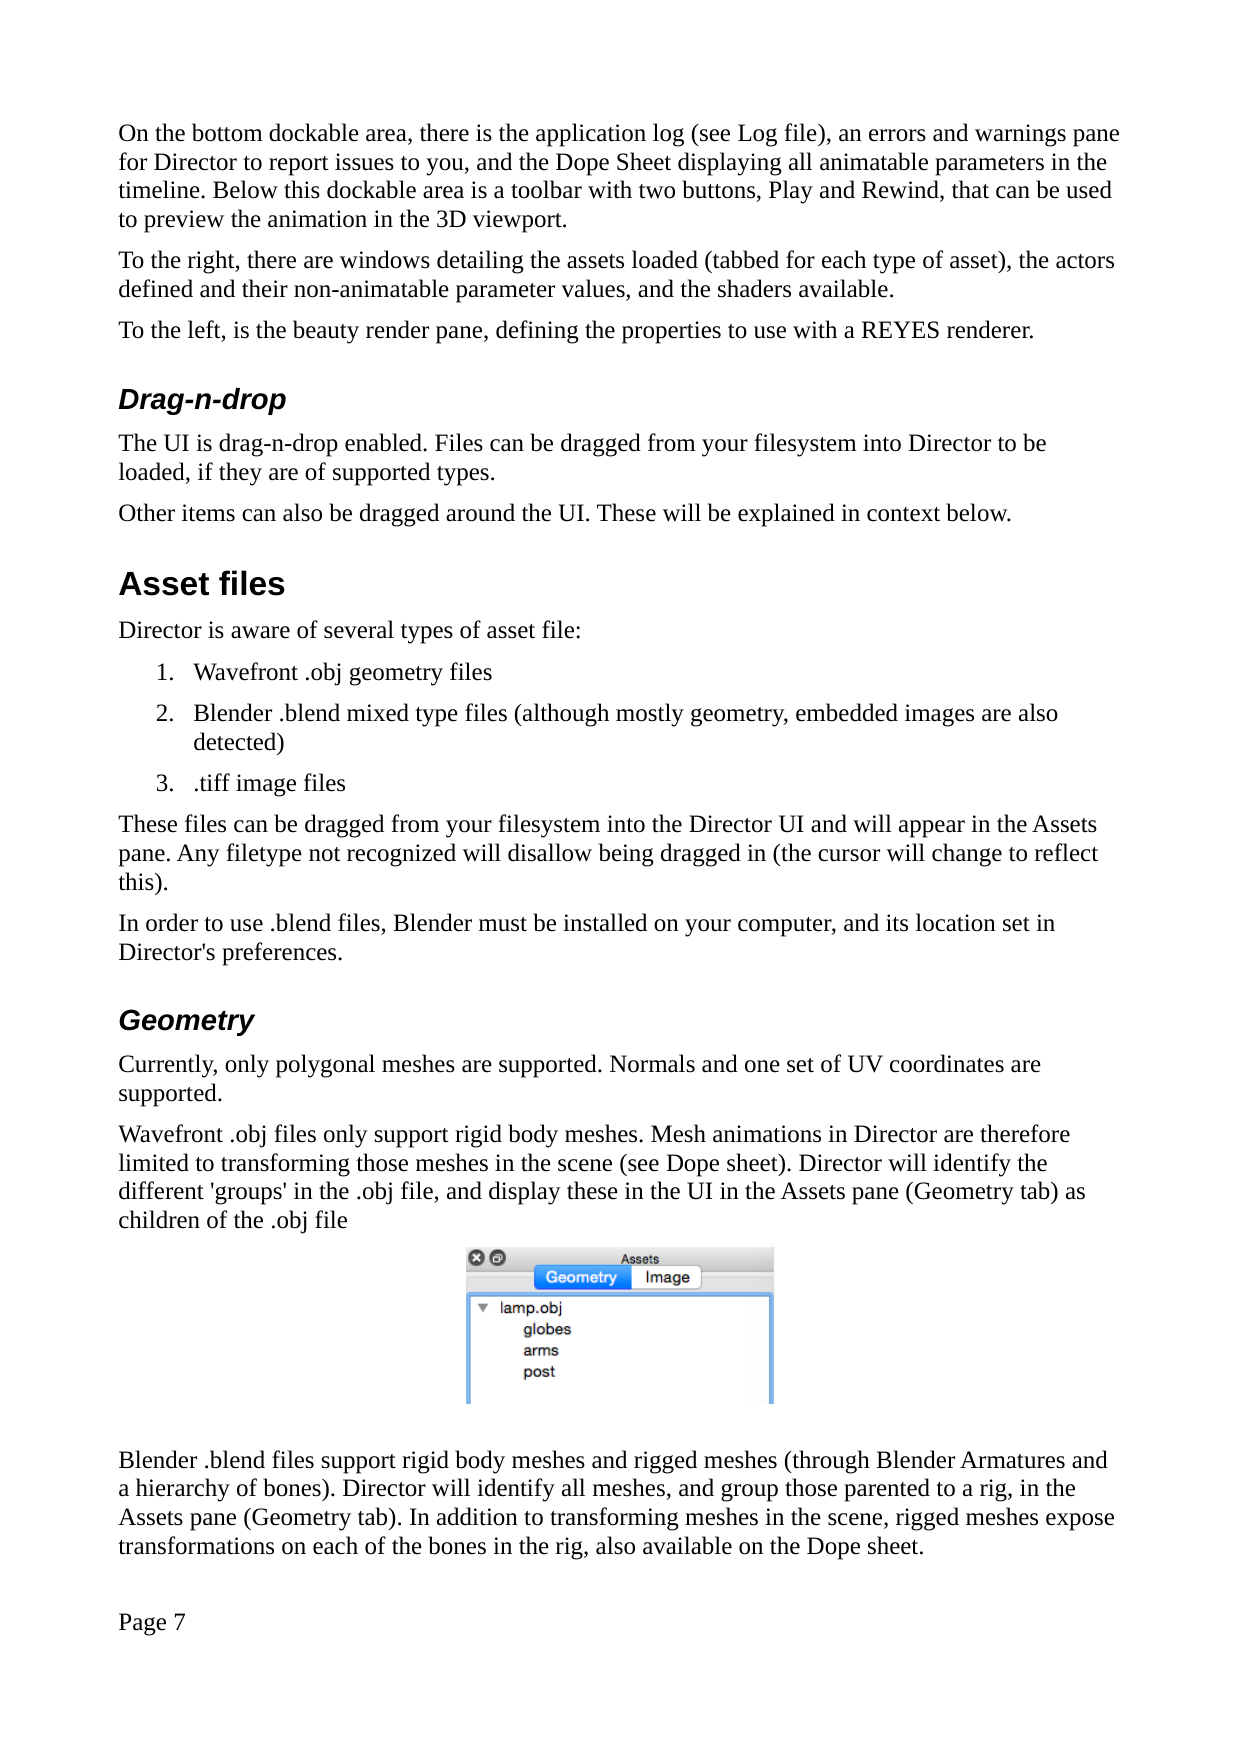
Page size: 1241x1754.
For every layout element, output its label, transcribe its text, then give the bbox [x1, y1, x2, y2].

text These files can be dragged from your filesystem into the Director UI and will appear in the Assets pane. Any filetype not recognized will disallow being dragged in (the cursor will change to reflect this). [118, 809, 1122, 895]
text Director is aware of several types of asset file: [118, 615, 1122, 644]
text Blender .blend files support rigid body meshes and rigged meshes (through Blender Armatures and a hierarchy of bones). Director will identify all meshes, and group those parented to a rig, in the Assets pane (Geometry tab). In addition to transforming meshes in the scene, rigged meshes expose transformations on each of the bones in the rig, also available on the Dope sheet. [118, 1445, 1122, 1560]
text In order to use .blend files, Blender must be installed on your computer, and its location set in Director's preferences. [118, 908, 1122, 965]
list .tiff image files [156, 768, 1122, 797]
text To the right, there are windows detailing the assets loaded (tabbed for each type of asset), the actors defined and their non-animatable parameter values, and the shaders available. [118, 246, 1122, 303]
list Blender .blend mixed type files (although mostly geometry, embedded images are also detected) [156, 698, 1122, 755]
picture [466, 1246, 775, 1404]
text Wavefront .obj files only support rigid body meshes. Mesh animations in Director are therefore limited to transforming those meshes in the scene (see Dope sheet). Director will identify the different 'groups' in the .obj file, and display these in the UI in the Assets pane (Geometry tab) as children of the .obj file [118, 1119, 1122, 1234]
text Other items can also be dragged around the UI. These will be explained in context below. [118, 498, 1122, 527]
subtitle Drag-n-drop [118, 382, 1122, 415]
list Wavefront .obj geometry files [156, 657, 1122, 685]
text On the bottom dockable area, there is the application log (see Log file), an errors and warnings pane for Director to report issues to you, and the Dope Sheet displaying all animatable parameters in the timeline. Below this dockable area is a toolbar with two buttons, Play and Rewind, that can be used to preview the animation in the 3D viewport. [118, 118, 1122, 233]
subtitle Asset files [118, 564, 1122, 603]
text To the left, is the beauty render pane, defining the properties to use with a REYES renderer. [118, 316, 1122, 344]
text The UI is drag-n-drop enabled. Files can be dragged from your filesystem into Director to be loaded, if they are of supported types. [118, 428, 1122, 485]
text Currently, only polygonal meshes are supported. Normals and one set of UV coordinates are supported. [118, 1049, 1122, 1106]
subtitle Geometry [118, 1003, 1122, 1036]
